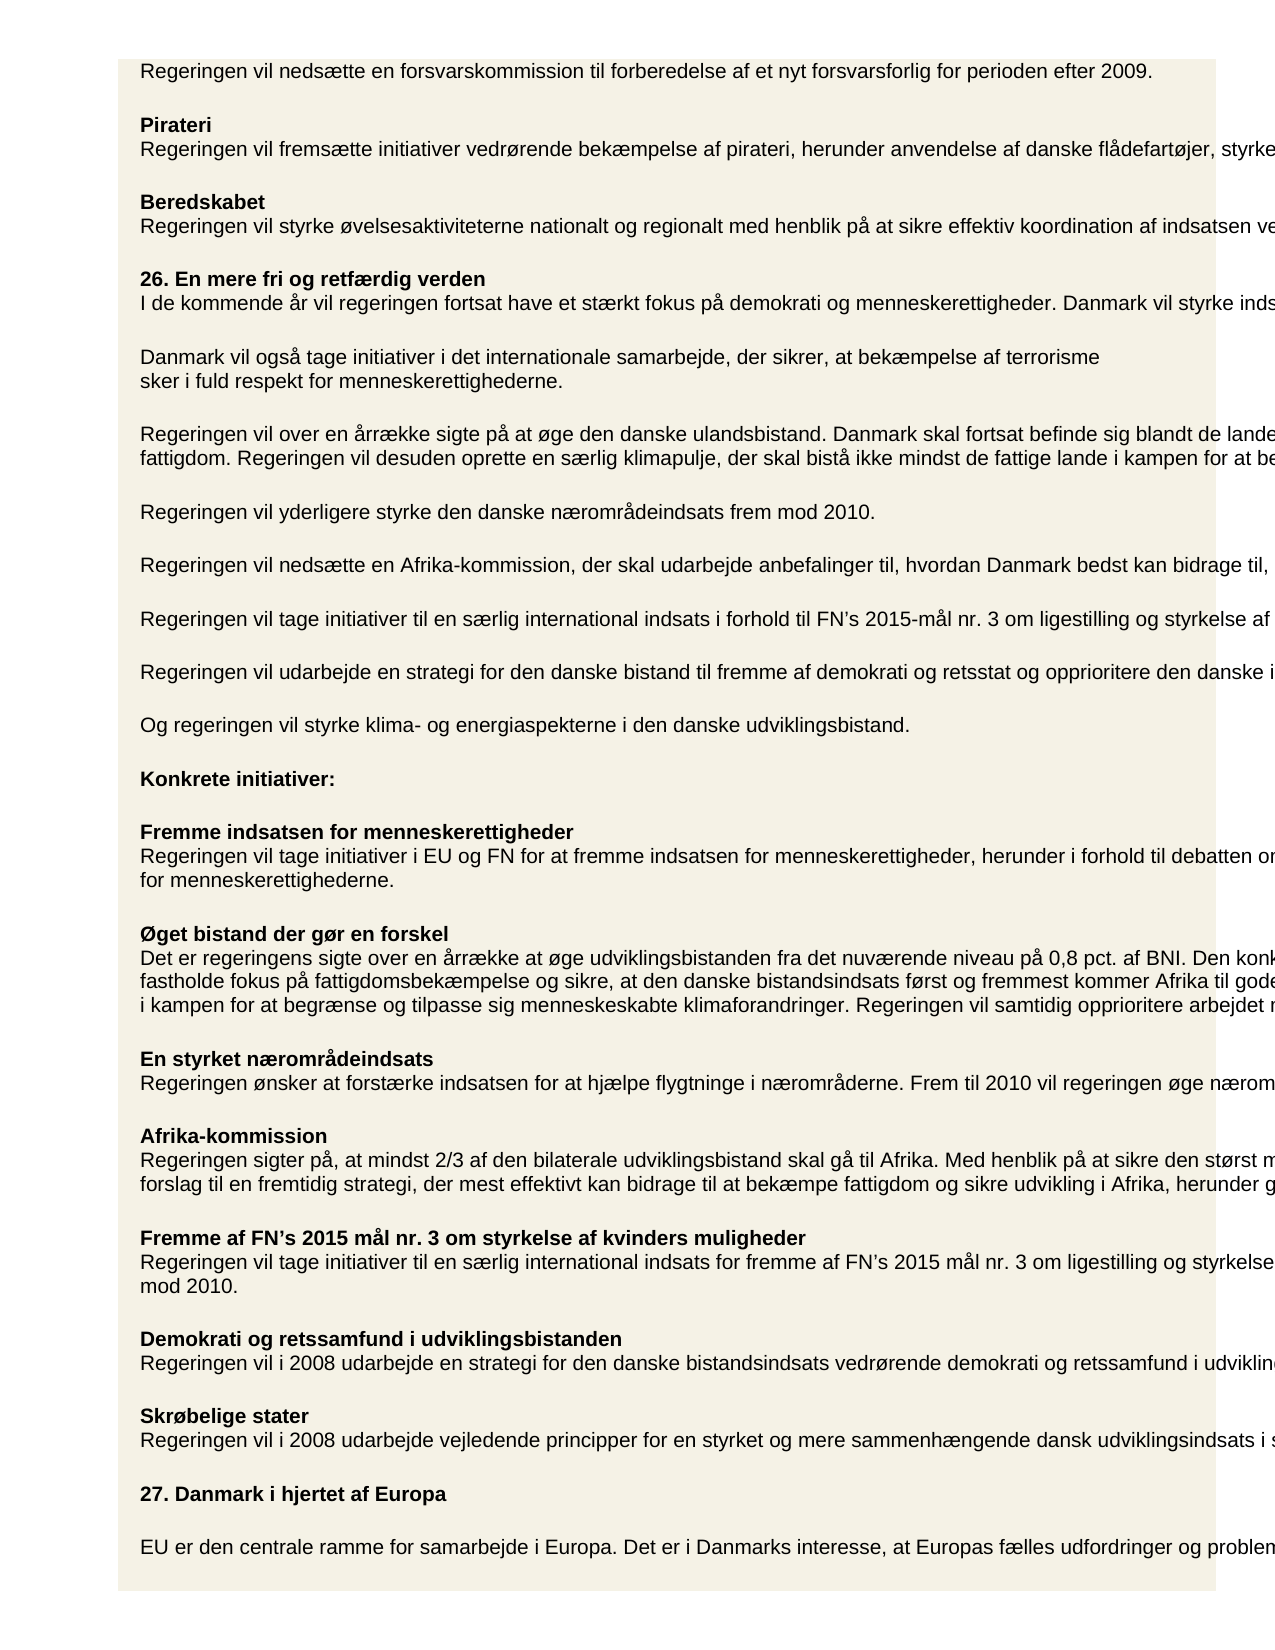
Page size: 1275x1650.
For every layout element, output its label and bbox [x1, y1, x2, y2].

table_cell [118, 59, 125, 1588]
table_cell [125, 59, 140, 1588]
